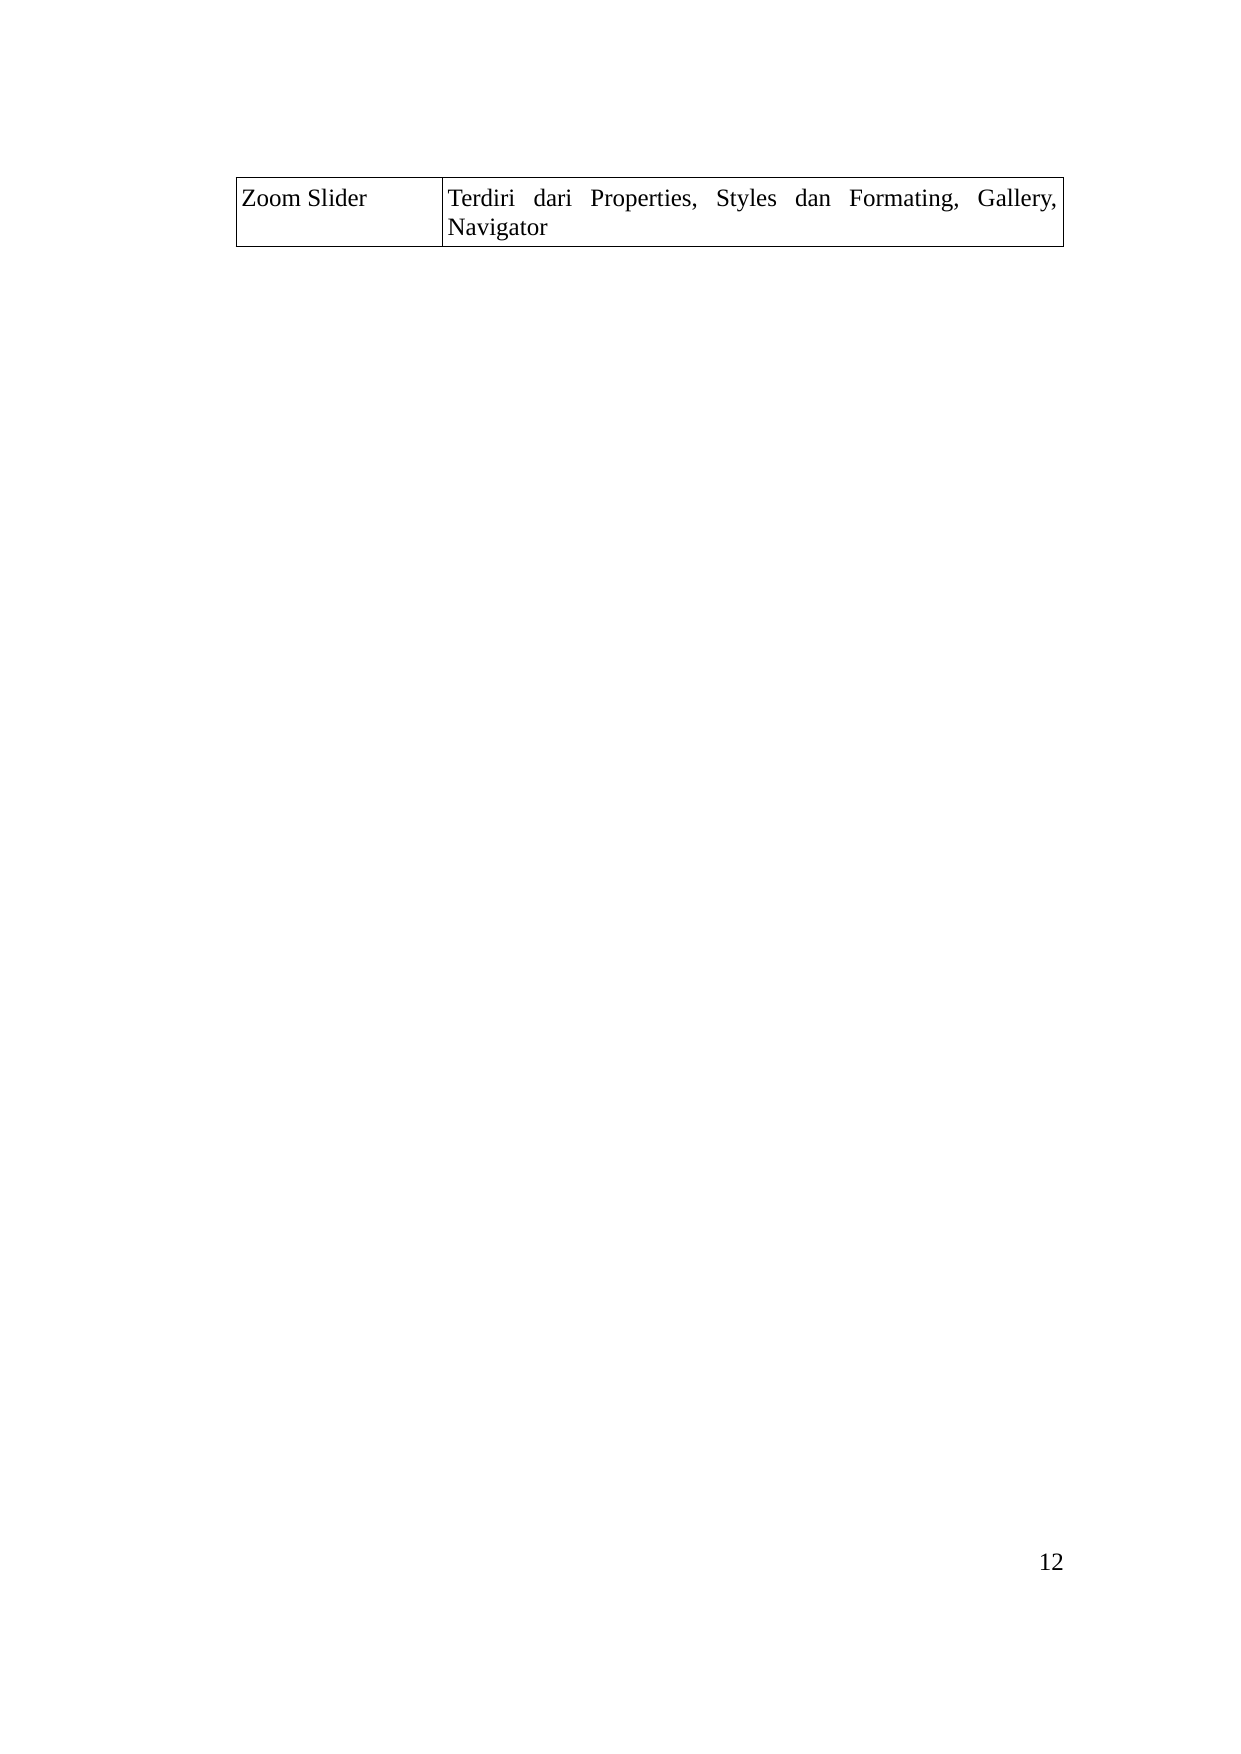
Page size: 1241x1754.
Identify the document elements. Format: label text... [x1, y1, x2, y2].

table_cell Terdiri dari Properties, Styles dan Formating, Gallery, Navigator [443, 178, 1063, 246]
table_cell Zoom Slider [237, 178, 442, 246]
